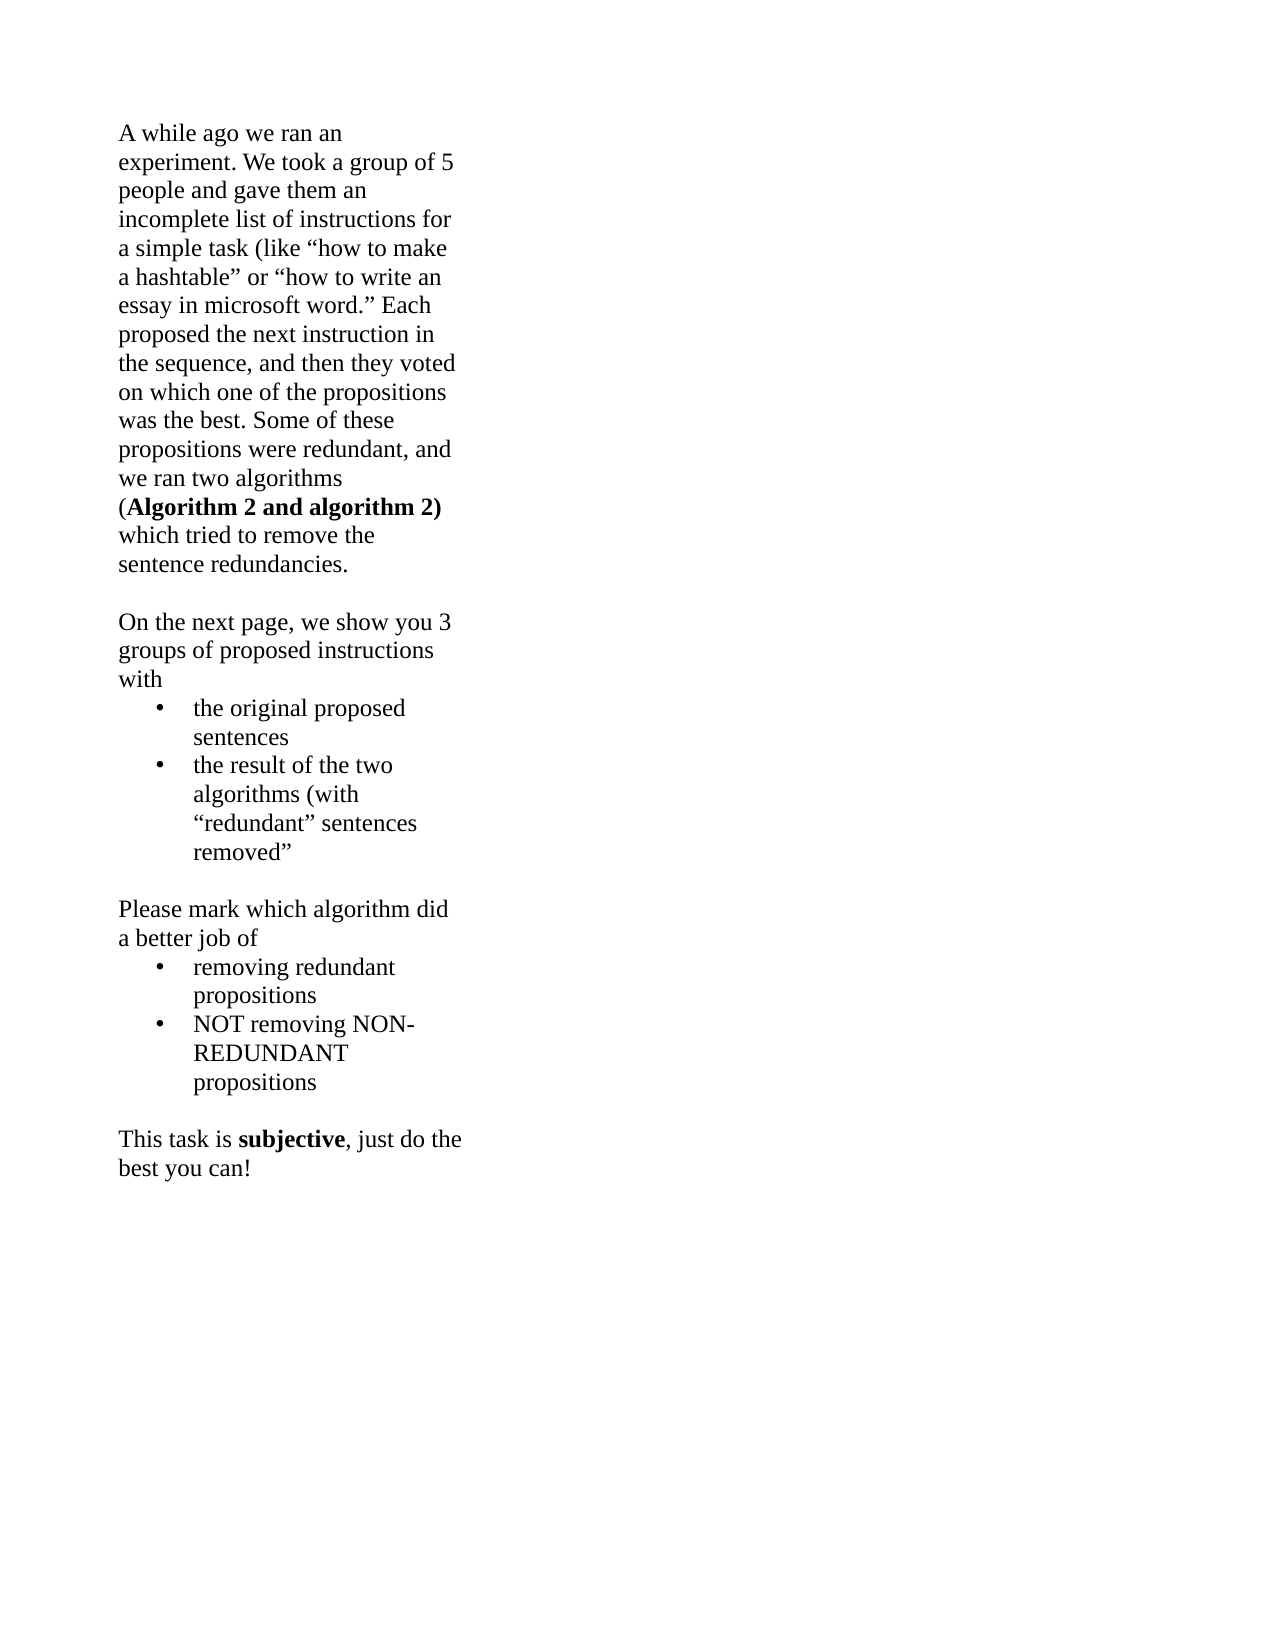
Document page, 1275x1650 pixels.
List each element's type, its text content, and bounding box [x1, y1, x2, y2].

text Please mark which algorithm did a better job of [118, 894, 464, 952]
list the result of the two algorithms (with “redundant” sentences removed” [156, 751, 464, 866]
text A while ago we ran an experiment. We took a group of 5 people and gave them an incomplete list of instructions for a simple task (like “how to make a hashtable” or “how to write an essay in microsoft word.” Each proposed the next instruction in the sequence, and then they voted on which one of the propositions was the best. Some of these propositions were redundant, and we ran two algorithms (Algorithm 2 and algorithm 2) which tried to remove the sentence redundancies. [118, 118, 464, 578]
list removing redundant propositions [156, 952, 464, 1009]
list the original proposed sentences [156, 693, 464, 751]
list NOT removing NON-REDUNDANT propositions [156, 1009, 464, 1096]
text On the next page, we show you 3 groups of proposed instructions with [118, 607, 464, 693]
text This task is subjective, just do the best you can! [118, 1124, 464, 1182]
